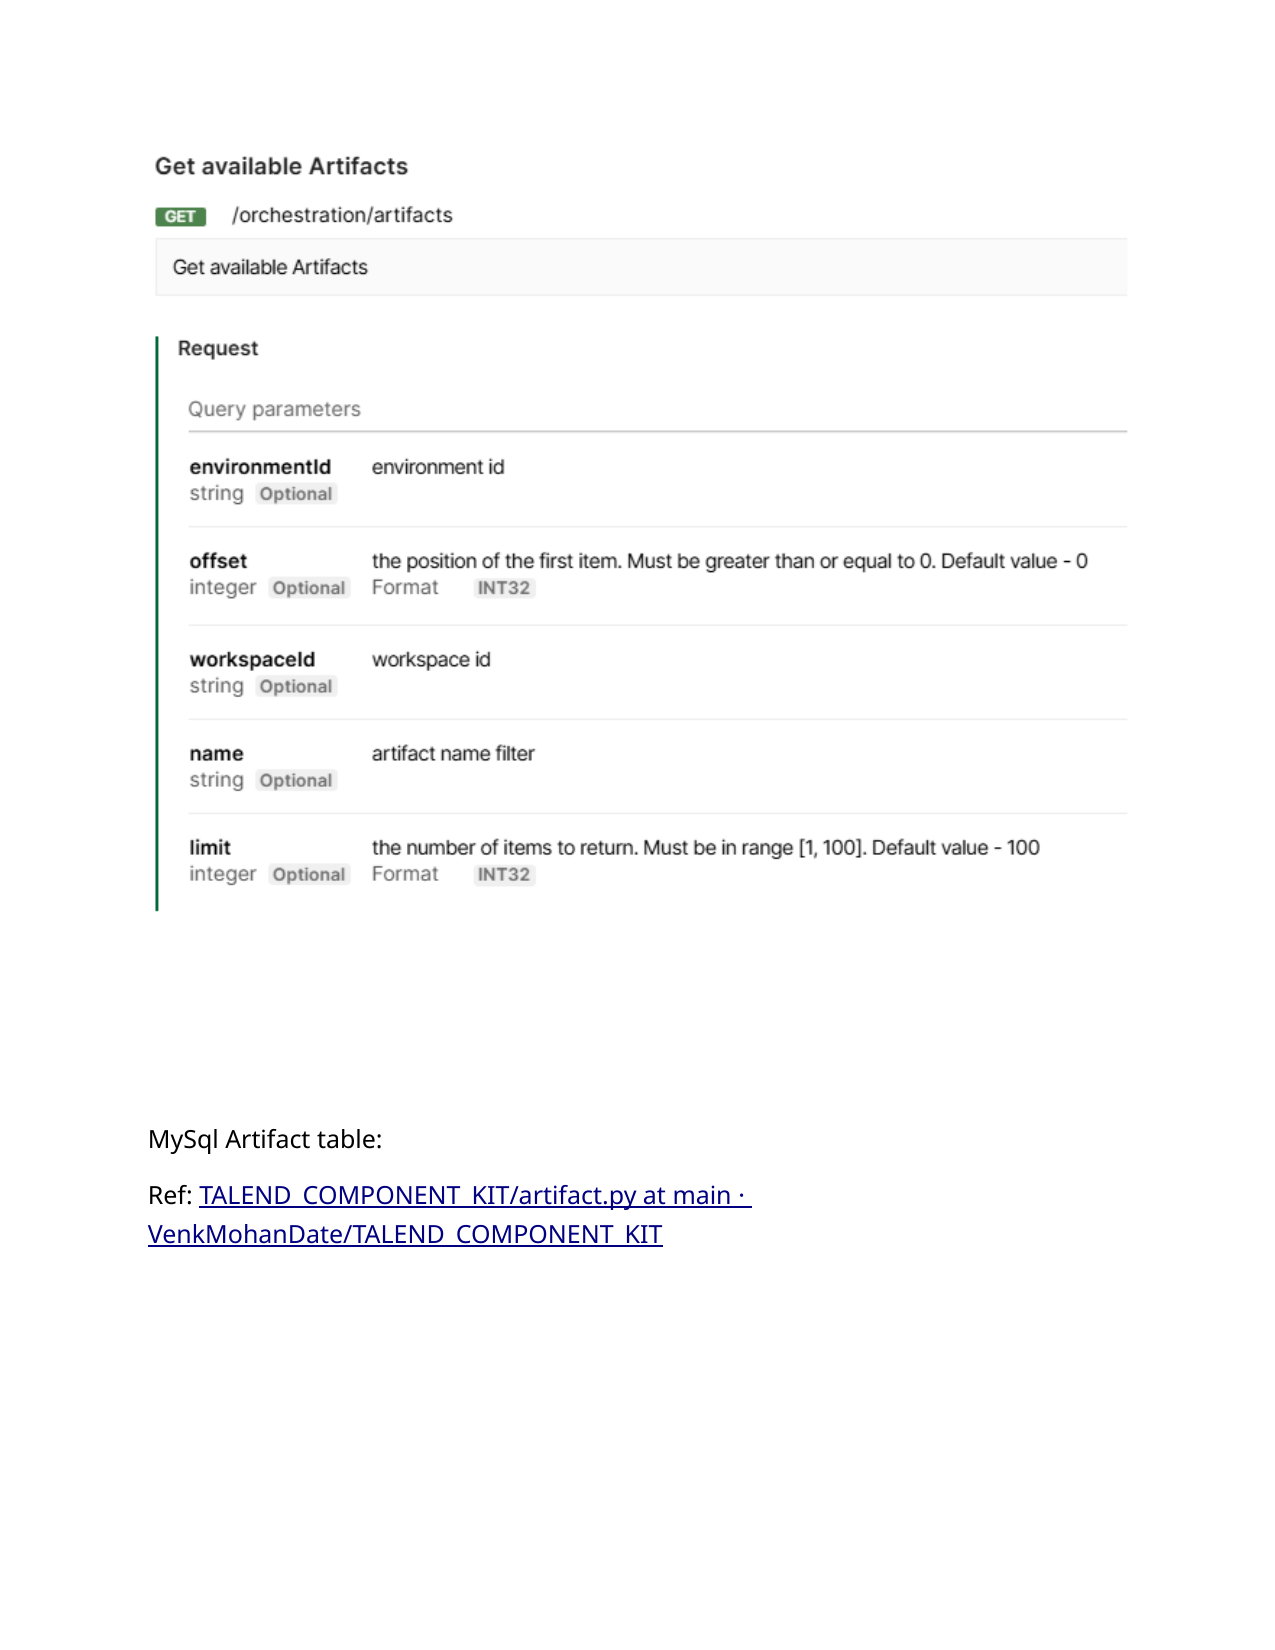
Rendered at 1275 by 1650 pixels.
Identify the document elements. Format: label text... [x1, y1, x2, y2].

text MySql Artifact table: [148, 1122, 1127, 1156]
text Ref: TALEND_COMPONENT_KIT/artifact.py at main · VenkMohanDate/TALEND_COMPONENT_KIT [148, 1177, 1127, 1251]
